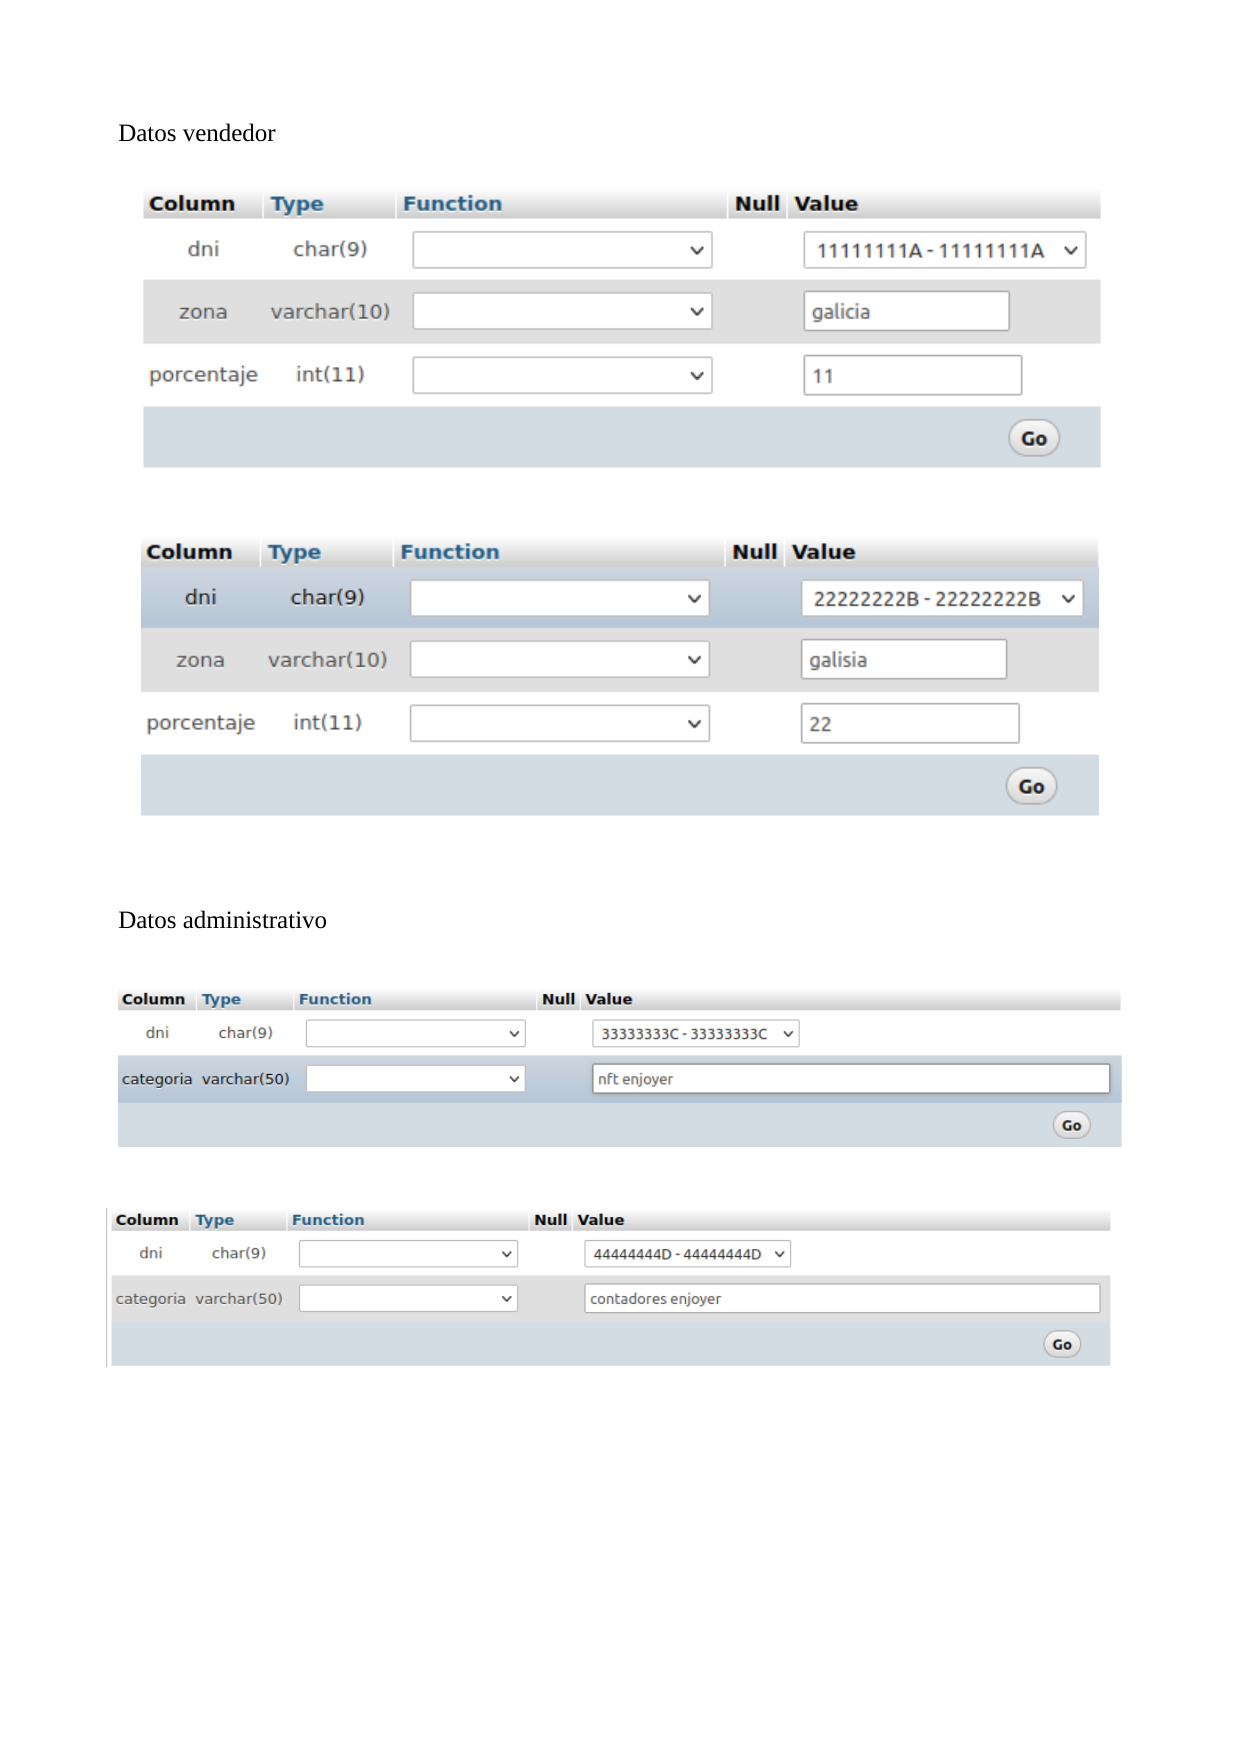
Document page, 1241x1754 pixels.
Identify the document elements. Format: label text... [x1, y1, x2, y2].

picture [118, 987, 1123, 1147]
text Datos administrativo [118, 905, 1122, 934]
picture [139, 175, 1101, 471]
text Datos vendedor [118, 118, 1122, 147]
picture [141, 528, 1099, 819]
picture [106, 1208, 1111, 1367]
